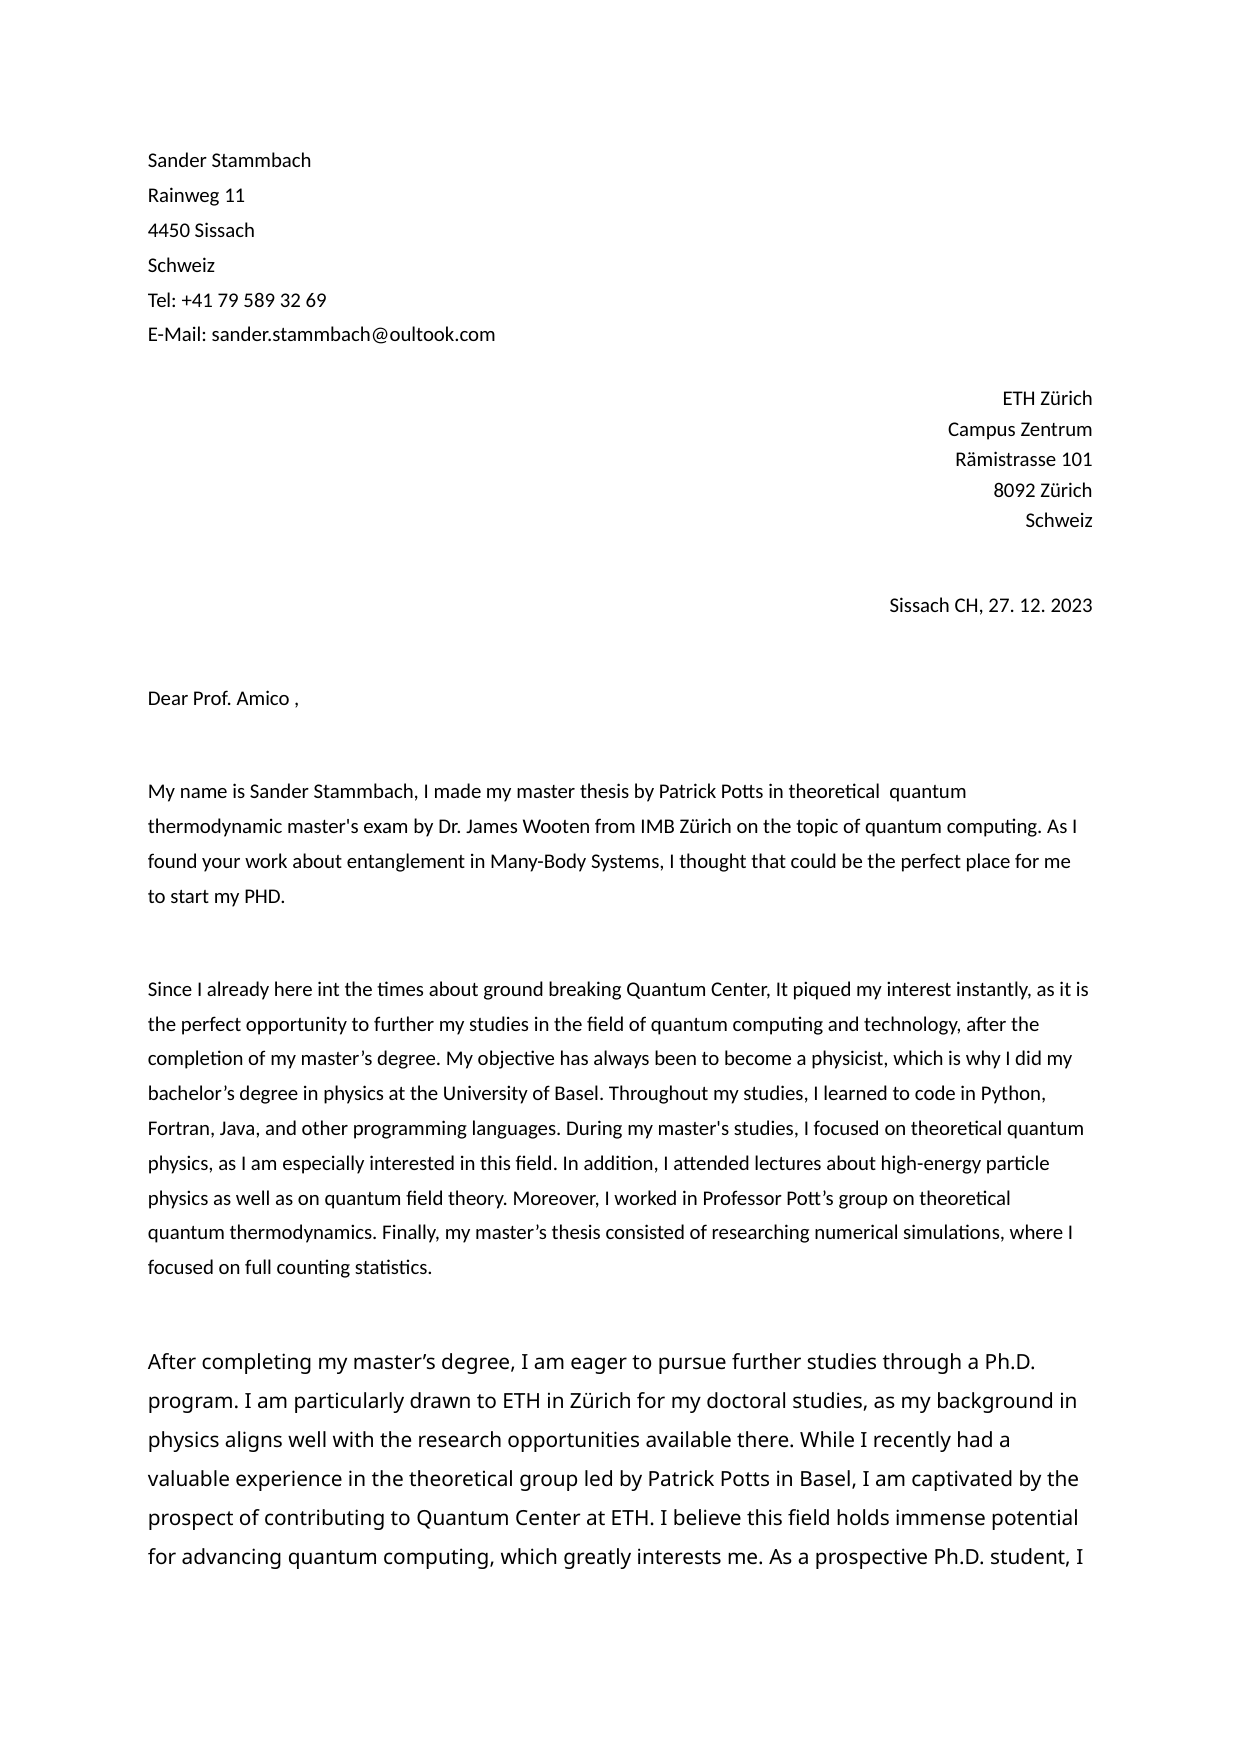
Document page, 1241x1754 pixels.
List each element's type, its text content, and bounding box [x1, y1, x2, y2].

text My name is Sander Stammbach, I made my master thesis by Patrick Potts in theoretical quantum thermodynamic master's exam by Dr. James Wooten from IMB Zürich on the topic of quantum computing. As I found your work about entanglement in Many-Body Systems, I thought that could be the perfect place for me to start my PHD. [148, 778, 1093, 908]
text Since I already here int the times about ground breaking Quantum Center, It piqued my interest instantly, as it is the perfect opportunity to further my studies in the field of quantum computing and technology, after the completion of my master’s degree. My objective has always been to become a physicist, which is why I did my bachelor’s degree in physics at the University of Basel. Throughout my studies, I learned to code in Python, Fortran, Java, and other programming languages. During my master's studies, I focused on theoretical quantum physics, as I am especially interested in this field. In addition, I attended lectures about high-energy particle physics as well as on quantum field theory. Moreover, I worked in Professor Pott’s group on theoretical quantum thermodynamics. Finally, my master’s thesis consisted of researching numerical simulations, where I focused on full counting statistics. [148, 976, 1093, 1280]
text After completing my master’s degree, I am eager to pursue further studies through a Ph.D. program. I am particularly drawn to ETH in Zürich for my doctoral studies, as my background in physics aligns well with the research opportunities available there. While I recently had a valuable experience in the theoretical group led by Patrick Potts in Basel, I am captivated by the prospect of contributing to Quantum Center at ETH. I believe this field holds immense potential for advancing quantum computing, which greatly interests me. As a prospective Ph.D. student, I [148, 1347, 1093, 1571]
text Sander Stammbach Rainweg 11 [148, 148, 1093, 208]
text E-Mail: sander.stammbach@oultook.com [148, 322, 1093, 347]
text 4450 Sissach [148, 217, 1093, 243]
text Dear Prof. Amico , [148, 685, 1093, 711]
text Sissach CH, 27. 12. 2023 [664, 592, 1093, 618]
text Schweiz Tel: +41 79 589 32 69 [148, 252, 1093, 312]
text ETH Zürich Campus Zentrum Rämistrasse 101 8092 Zürich Schweiz [664, 386, 1093, 533]
